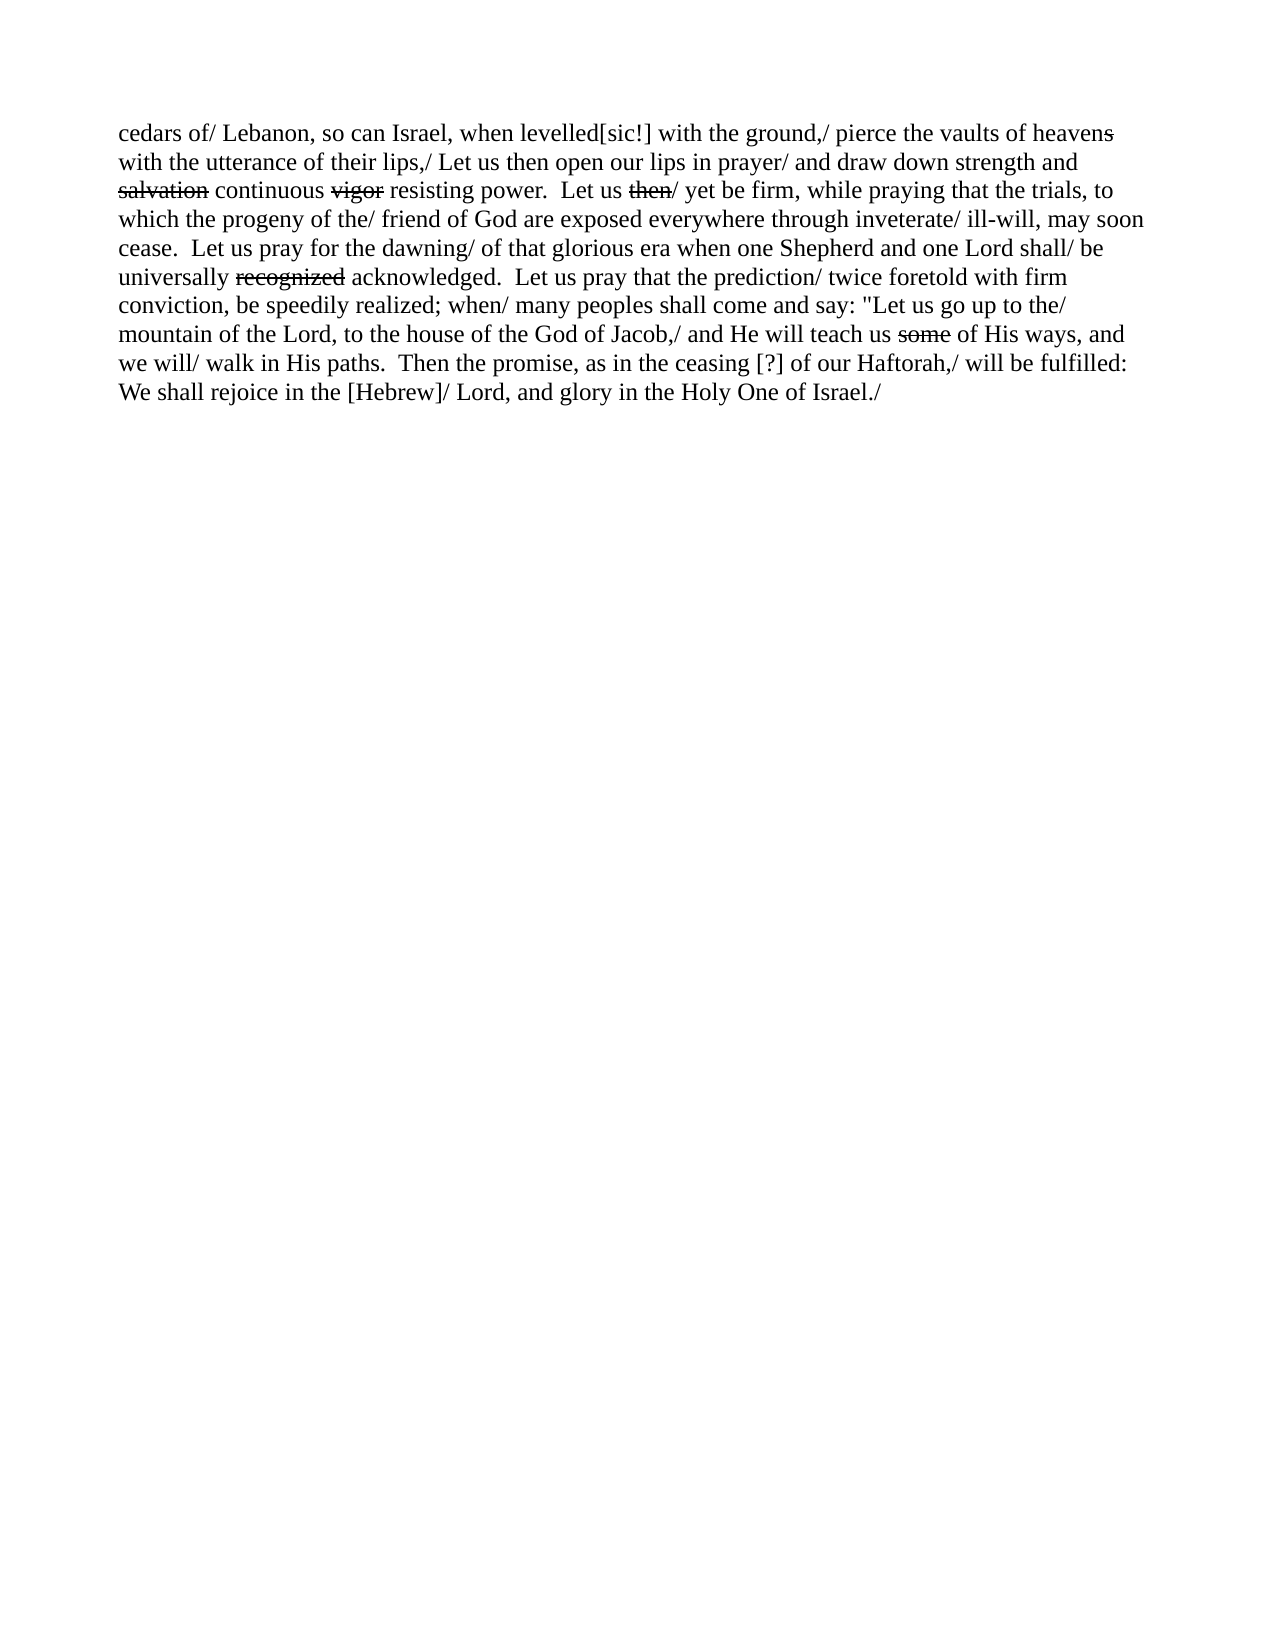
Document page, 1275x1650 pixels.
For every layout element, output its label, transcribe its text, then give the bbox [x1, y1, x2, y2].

text cedars of/ Lebanon, so can Israel, when levelled[sic!] with the ground,/ pierce the vaults of heavens with the utterance of their lips,/ Let us then open our lips in prayer/ and draw down strength and salvation continuous vigor resisting power. Let us then/ yet be firm, while praying that the trials, to which the progeny of the/ friend of God are exposed everywhere through inveterate/ ill-will, may soon cease. Let us pray for the dawning/ of that glorious era when one Shepherd and one Lord shall/ be universally recognized acknowledged. Let us pray that the prediction/ twice foretold with firm conviction, be speedily realized; when/ many peoples shall come and say: "Let us go up to the/ mountain of the Lord, to the house of the God of Jacob,/ and He will teach us some of His ways, and we will/ walk in His paths. Then the promise, as in the ceasing [?] of our Haftorah,/ will be fulfilled: We shall rejoice in the [Hebrew]/ Lord, and glory in the Holy One of Israel./ [118, 118, 1157, 406]
